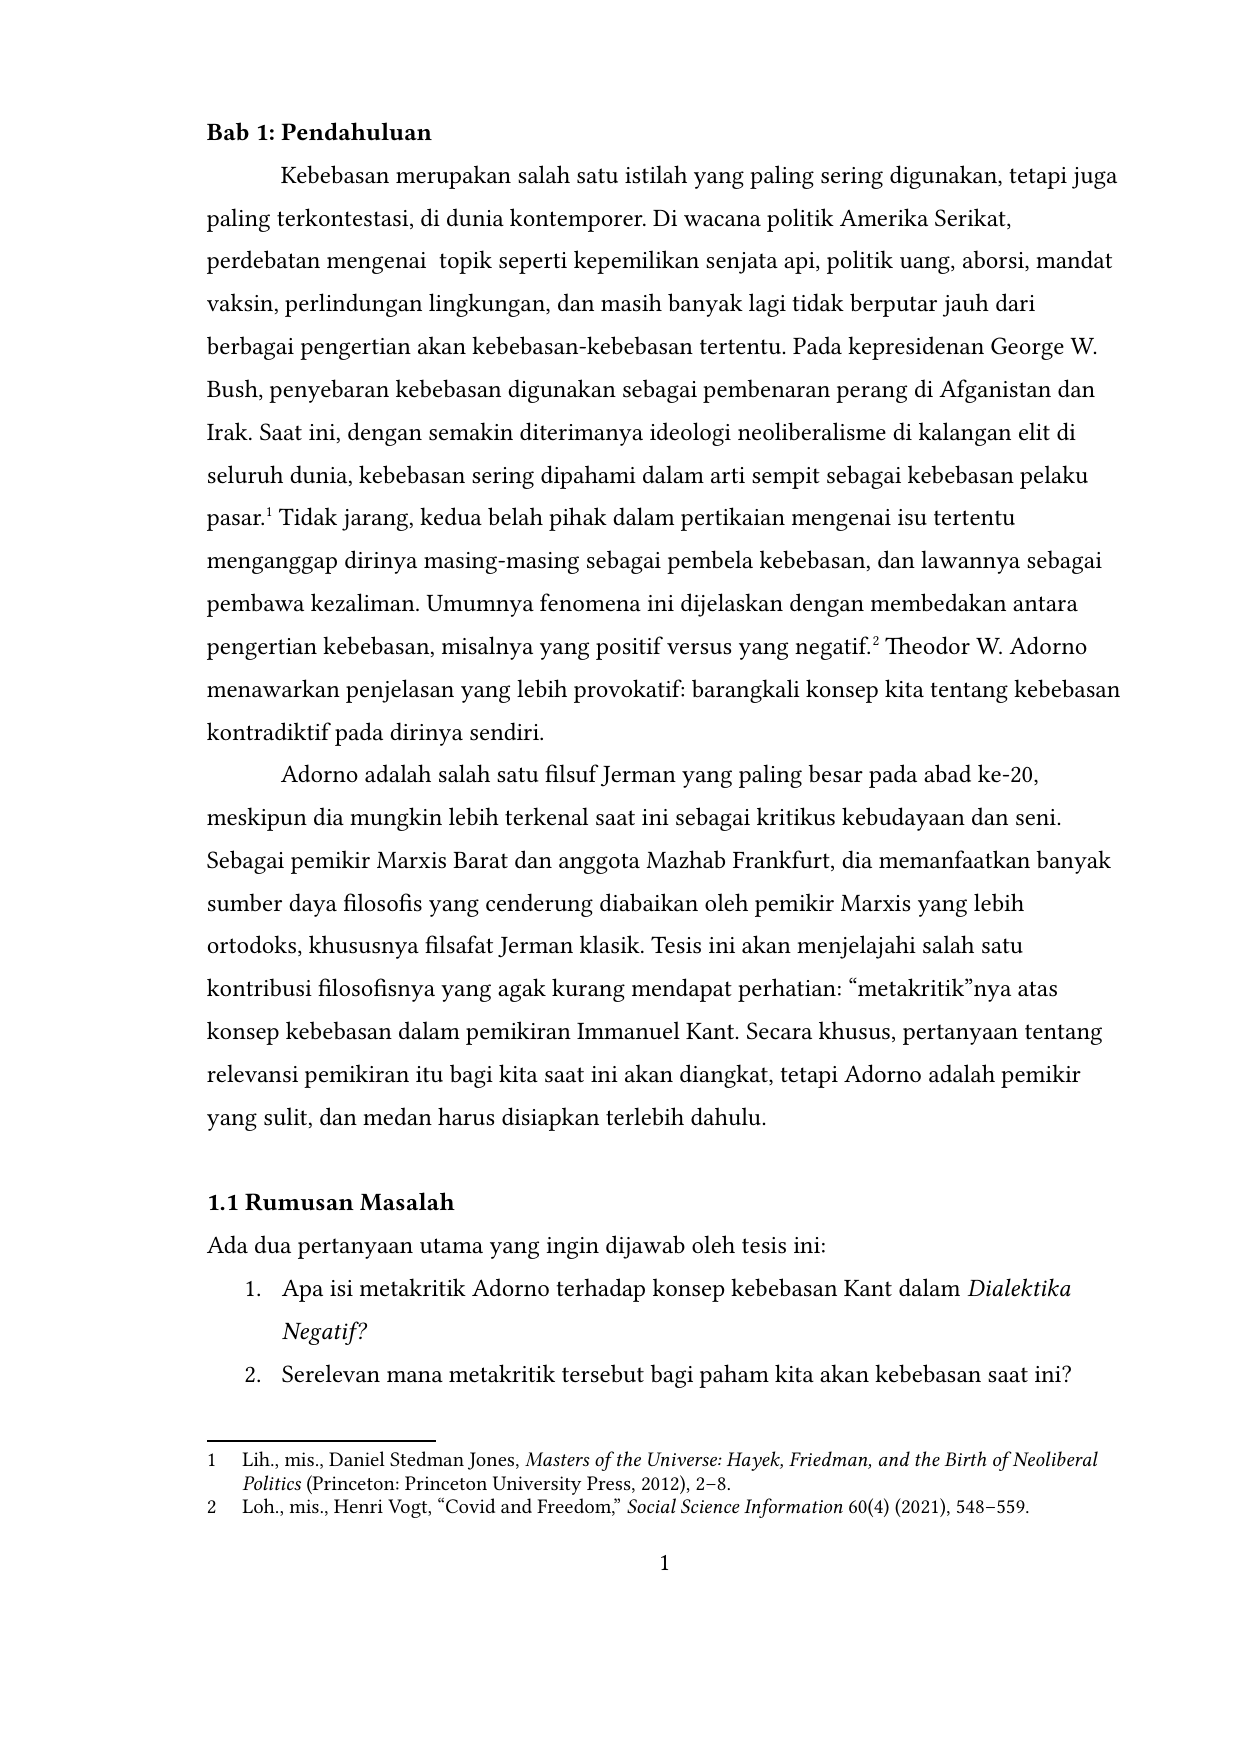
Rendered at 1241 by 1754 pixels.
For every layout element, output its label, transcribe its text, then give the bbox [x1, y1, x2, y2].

text Adorno adalah salah satu filsuf Jerman yang paling besar pada abad ke-20, meskipun dia mungkin lebih terkenal saat ini sebagai kritikus kebudayaan dan seni. Sebagai pemikir Marxis Barat dan anggota Mazhab Frankfurt, dia memanfaatkan banyak sumber daya filosofis yang cenderung diabaikan oleh pemikir Marxis yang lebih ortodoks, khususnya filsafat Jerman klasik. Tesis ini akan menjelajahi salah satu kontribusi filosofisnya yang agak kurang mendapat perhatian: “metakritik”nya atas konsep kebebasan dalam pemikiran Immanuel Kant. Secara khusus, pertanyaan tentang relevansi pemikiran itu bagi kita saat ini akan diangkat, tetapi Adorno adalah pemikir yang sulit, dan medan harus disiapkan terlebih dahulu. [207, 760, 1122, 1131]
text Loh., mis., Henri Vogt, “Covid and Freedom,” Social Science Information 60(4) (2021), 548–559. [207, 1495, 1122, 1519]
text Ada dua pertanyaan utama yang ingin dijawab oleh tesis ini: [207, 1231, 1122, 1260]
text 1.1 Rumusan Masalah [207, 1188, 1122, 1217]
list Serelevan mana metakritik tersebut bagi paham kita akan kebebasan saat ini? [244, 1360, 1122, 1388]
text Lih., mis., Daniel Stedman Jones, Masters of the Universe: Hayek, Friedman, and the Birth of Neoliberal Politics (Princeton: Princeton University Press, 2012), 2–8. [207, 1447, 1122, 1495]
text Bab 1: Pendahuluan [207, 118, 1122, 147]
text Kebebasan merupakan salah satu istilah yang paling sering digunakan, tetapi juga paling terkontestasi, di dunia kontemporer. Di wacana politik Amerika Serikat, perdebatan mengenai topik seperti kepemilikan senjata api, politik uang, aborsi, mandat vaksin, perlindungan lingkungan, dan masih banyak lagi tidak berputar jauh dari berbagai pengertian akan kebebasan-kebebasan tertentu. Pada kepresidenan George W. Bush, penyebaran kebebasan digunakan sebagai pembenaran perang di Afganistan dan Irak. Saat ini, dengan semakin diterimanya ideologi neoliberalisme di kalangan elit di seluruh dunia, kebebasan sering dipahami dalam arti sempit sebagai kebebasan pelaku pasar. Tidak jarang, kedua belah pihak dalam pertikaian mengenai isu tertentu menganggap dirinya masing-masing sebagai pembela kebebasan, dan lawannya sebagai pembawa kezaliman. Umumnya fenomena ini dijelaskan dengan membedakan antara pengertian kebebasan, misalnya yang positif versus yang negatif. Theodor W. Adorno menawarkan penjelasan yang lebih provokatif: barangkali konsep kita tentang kebebasan kontradiktif pada dirinya sendiri. [207, 161, 1122, 746]
list Apa isi metakritik Adorno terhadap konsep kebebasan Kant dalam Dialektika Negatif? [244, 1274, 1122, 1345]
